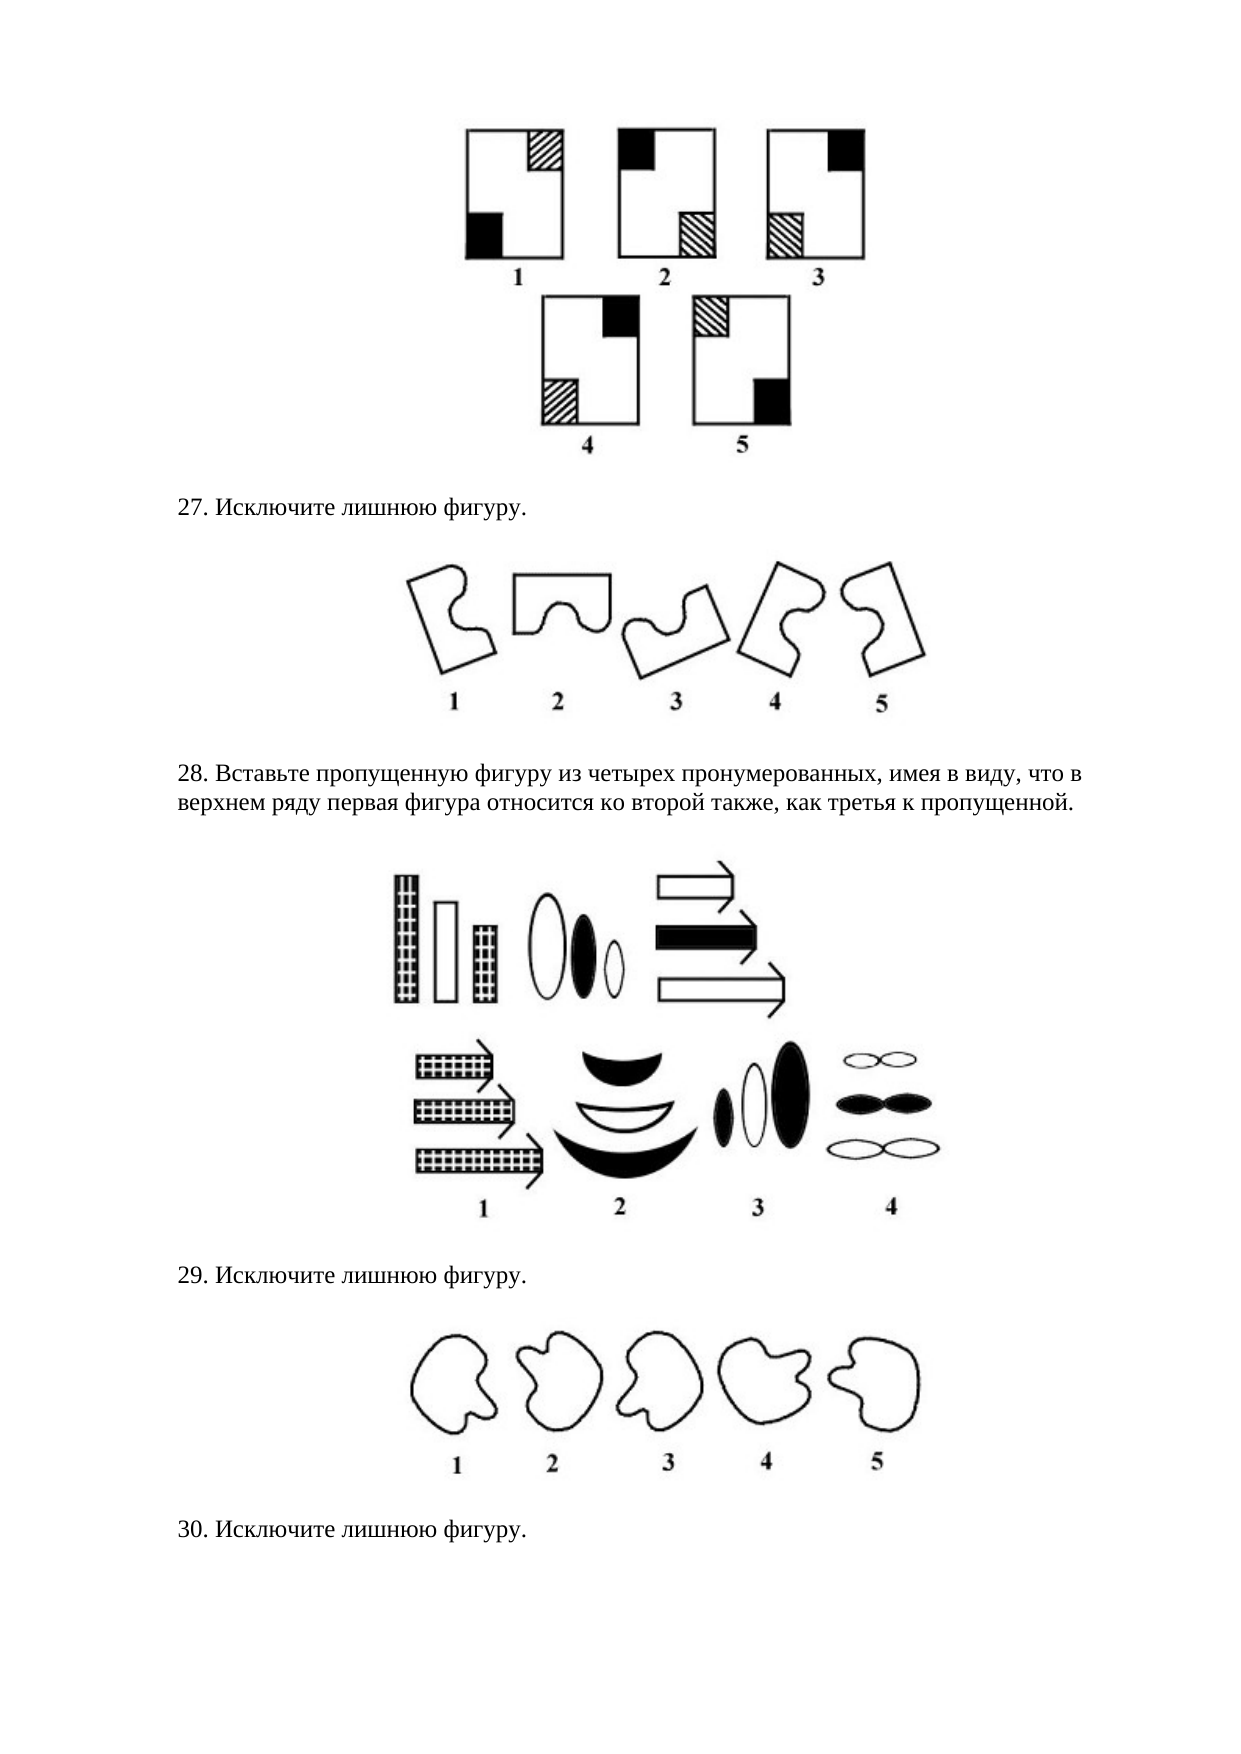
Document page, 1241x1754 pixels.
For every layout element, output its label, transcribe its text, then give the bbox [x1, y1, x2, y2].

picture [391, 549, 938, 730]
picture [395, 1317, 934, 1485]
text 27. Исключите лишнюю фигуру. [177, 492, 1152, 521]
text 28. Вставьте пропущенную фигуру из четырех пронумерованных, имея в виду, что в верхнем ряду первая фигура относится ко второй также, как третья к пропущенной. [177, 758, 1152, 816]
picture [454, 118, 875, 464]
picture [375, 844, 954, 1232]
text 29. Исключите лишнюю фигуру. [177, 1260, 1152, 1289]
text 30. Исключите лишнюю фигуру. [177, 1514, 1152, 1542]
